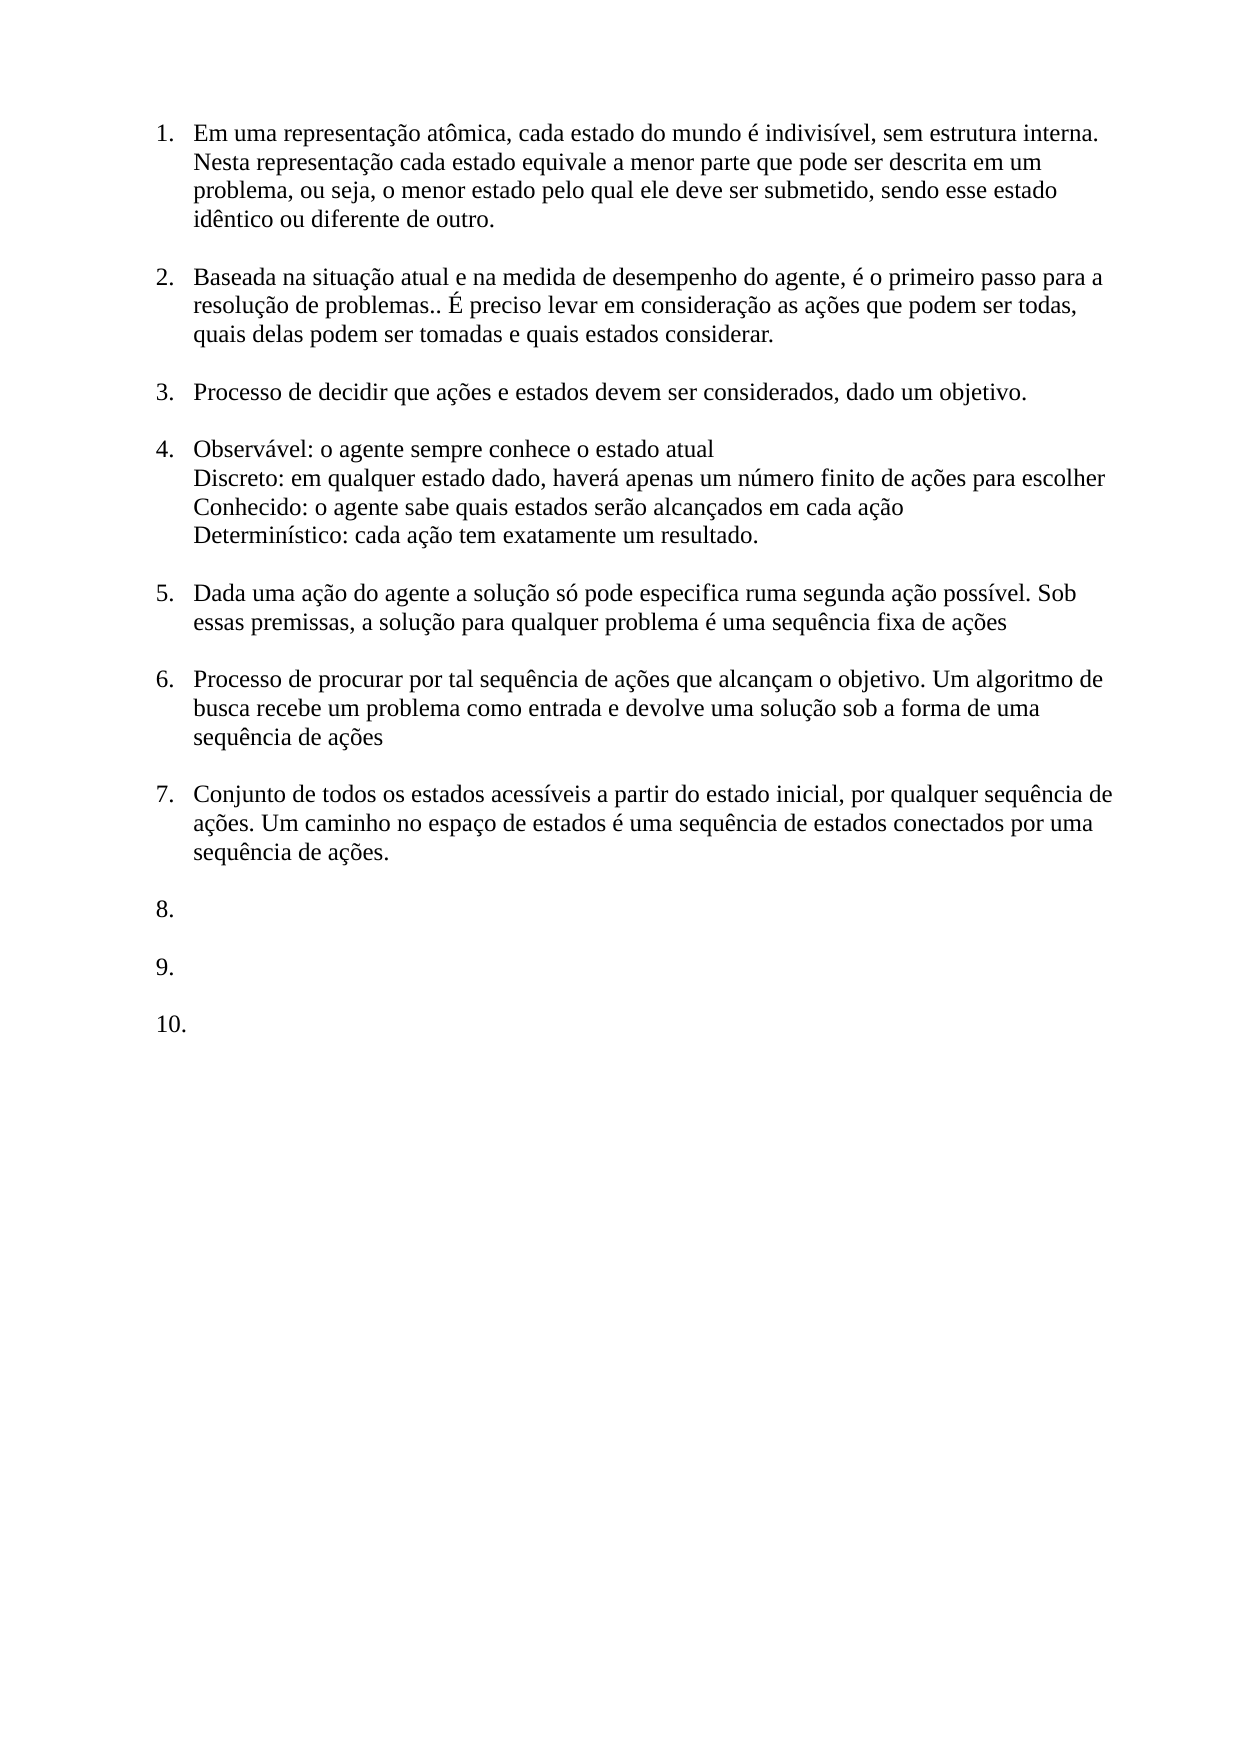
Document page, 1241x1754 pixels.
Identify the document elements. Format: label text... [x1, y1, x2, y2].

list Processo de decidir que ações e estados devem ser considerados, dado um objetivo. [156, 377, 1122, 434]
list Baseada na situação atual e na medida de desempenho do agente, é o primeiro passo para a resolução de problemas.. É preciso levar em consideração as ações que podem ser todas, quais delas podem ser tomadas e quais estados considerar. [156, 262, 1122, 377]
list Em uma representação atômica, cada estado do mundo é indivisível, sem estrutura interna. Nesta representação cada estado equivale a menor parte que pode ser descrita em um problema, ou seja, o menor estado pelo qual ele deve ser submetido, sendo esse estado idêntico ou diferente de outro. [156, 118, 1122, 262]
list Observável: o agente sempre conhece o estado atual Discreto: em qualquer estado dado, haverá apenas um número finito de ações para escolher Conhecido: o agente sabe quais estados serão alcançados em cada ação Determinístico: cada ação tem exatamente um resultado. [156, 434, 1122, 578]
list Processo de procurar por tal sequência de ações que alcançam o objetivo. Um algoritmo de busca recebe um problema como entrada e devolve uma solução sob a forma de uma sequência de ações [156, 664, 1122, 779]
list Conjunto de todos os estados acessíveis a partir do estado inicial, por qualquer sequência de ações. Um caminho no espaço de estados é uma sequência de estados conectados por uma sequência de ações. [156, 779, 1122, 866]
list Dada uma ação do agente a solução só pode especifica ruma segunda ação possível. Sob essas premissas, a solução para qualquer problema é uma sequência fixa de ações [156, 578, 1122, 664]
